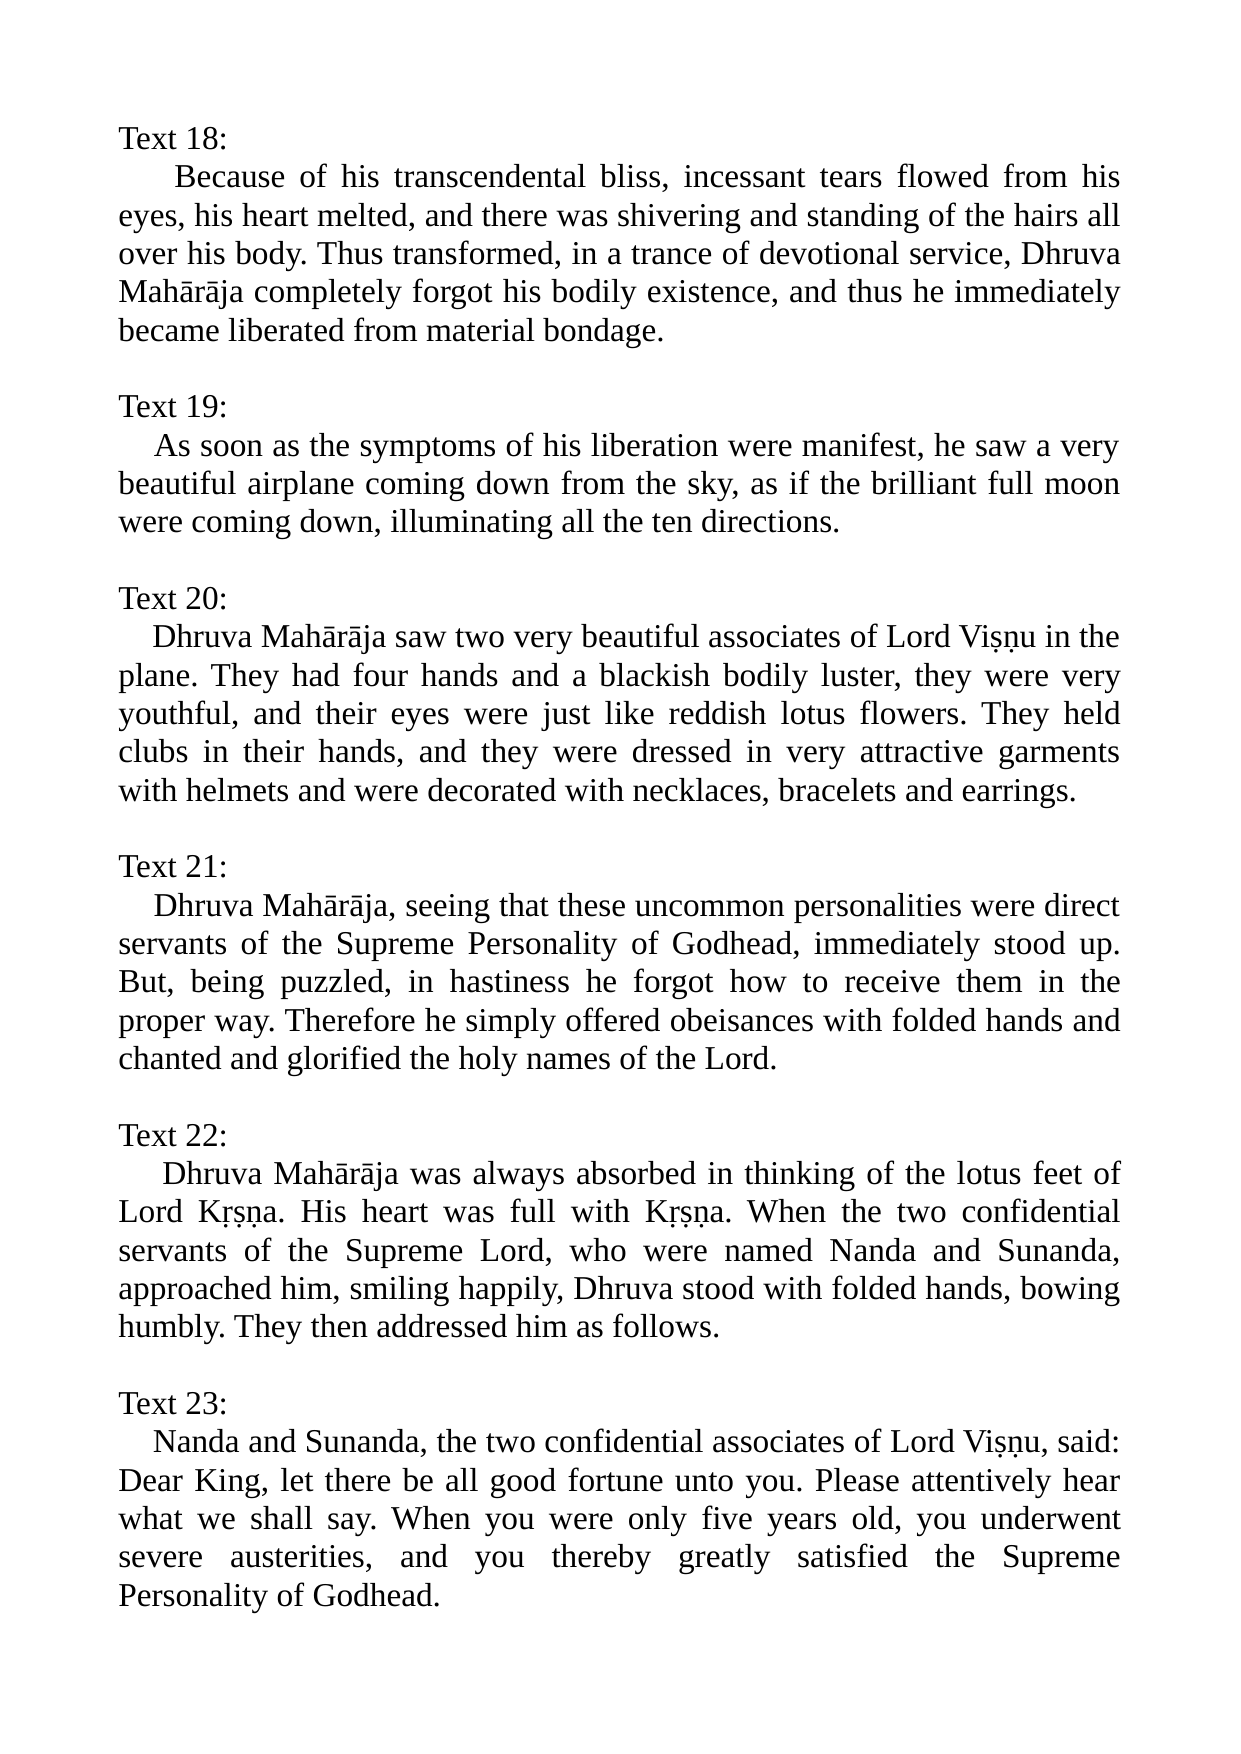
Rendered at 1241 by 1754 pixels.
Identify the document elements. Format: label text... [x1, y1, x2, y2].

text Text 19: [118, 386, 1122, 425]
text Text 22: [118, 1115, 1122, 1153]
text Dhruva Mahārāja saw two very beautiful associates of Lord Viṣṇu in the plane. They had four hands and a blackish bodily luster, they were very youthful, and their eyes were just like reddish lotus flowers. They held clubs in their hands, and they were dressed in very attractive garments with helmets and were decorated with necklaces, bracelets and earrings. [118, 616, 1122, 808]
text Text 18: [118, 118, 1122, 156]
text Text 20: [118, 578, 1122, 616]
text Dhruva Mahārāja, seeing that these uncommon personalities were direct servants of the Supreme Personality of Godhead, immediately stood up. But, being puzzled, in hastiness he forgot how to receive them in the proper way. Therefore he simply offered obeisances with folded hands and chanted and glorified the holy names of the Lord. [118, 885, 1122, 1076]
text Because of his transcendental bliss, incessant tears flowed from his eyes, his heart melted, and there was shivering and standing of the hairs all over his body. Thus transformed, in a trance of devotional service, Dhruva Mahārāja completely forgot his bodily existence, and thus he immediately became liberated from material bondage. [118, 156, 1122, 348]
text Dhruva Mahārāja was always absorbed in thinking of the lotus feet of Lord Kṛṣṇa. His heart was full with Kṛṣṇa. When the two confidential servants of the Supreme Lord, who were named Nanda and Sunanda, approached him, smiling happily, Dhruva stood with folded hands, bowing humbly. They then addressed him as follows. [118, 1153, 1122, 1345]
text Nanda and Sunanda, the two confidential associates of Lord Viṣṇu, said: Dear King, let there be all good fortune unto you. Please attentively hear what we shall say. When you were only five years old, you underwent severe austerities, and you thereby greatly satisfied the Supreme Personality of Godhead. [118, 1421, 1122, 1613]
text As soon as the symptoms of his liberation were manifest, he saw a very beautiful airplane coming down from the sky, as if the brilliant full moon were coming down, illuminating all the ten directions. [118, 425, 1122, 540]
text Text 21: [118, 846, 1122, 885]
text Text 23: [118, 1383, 1122, 1421]
